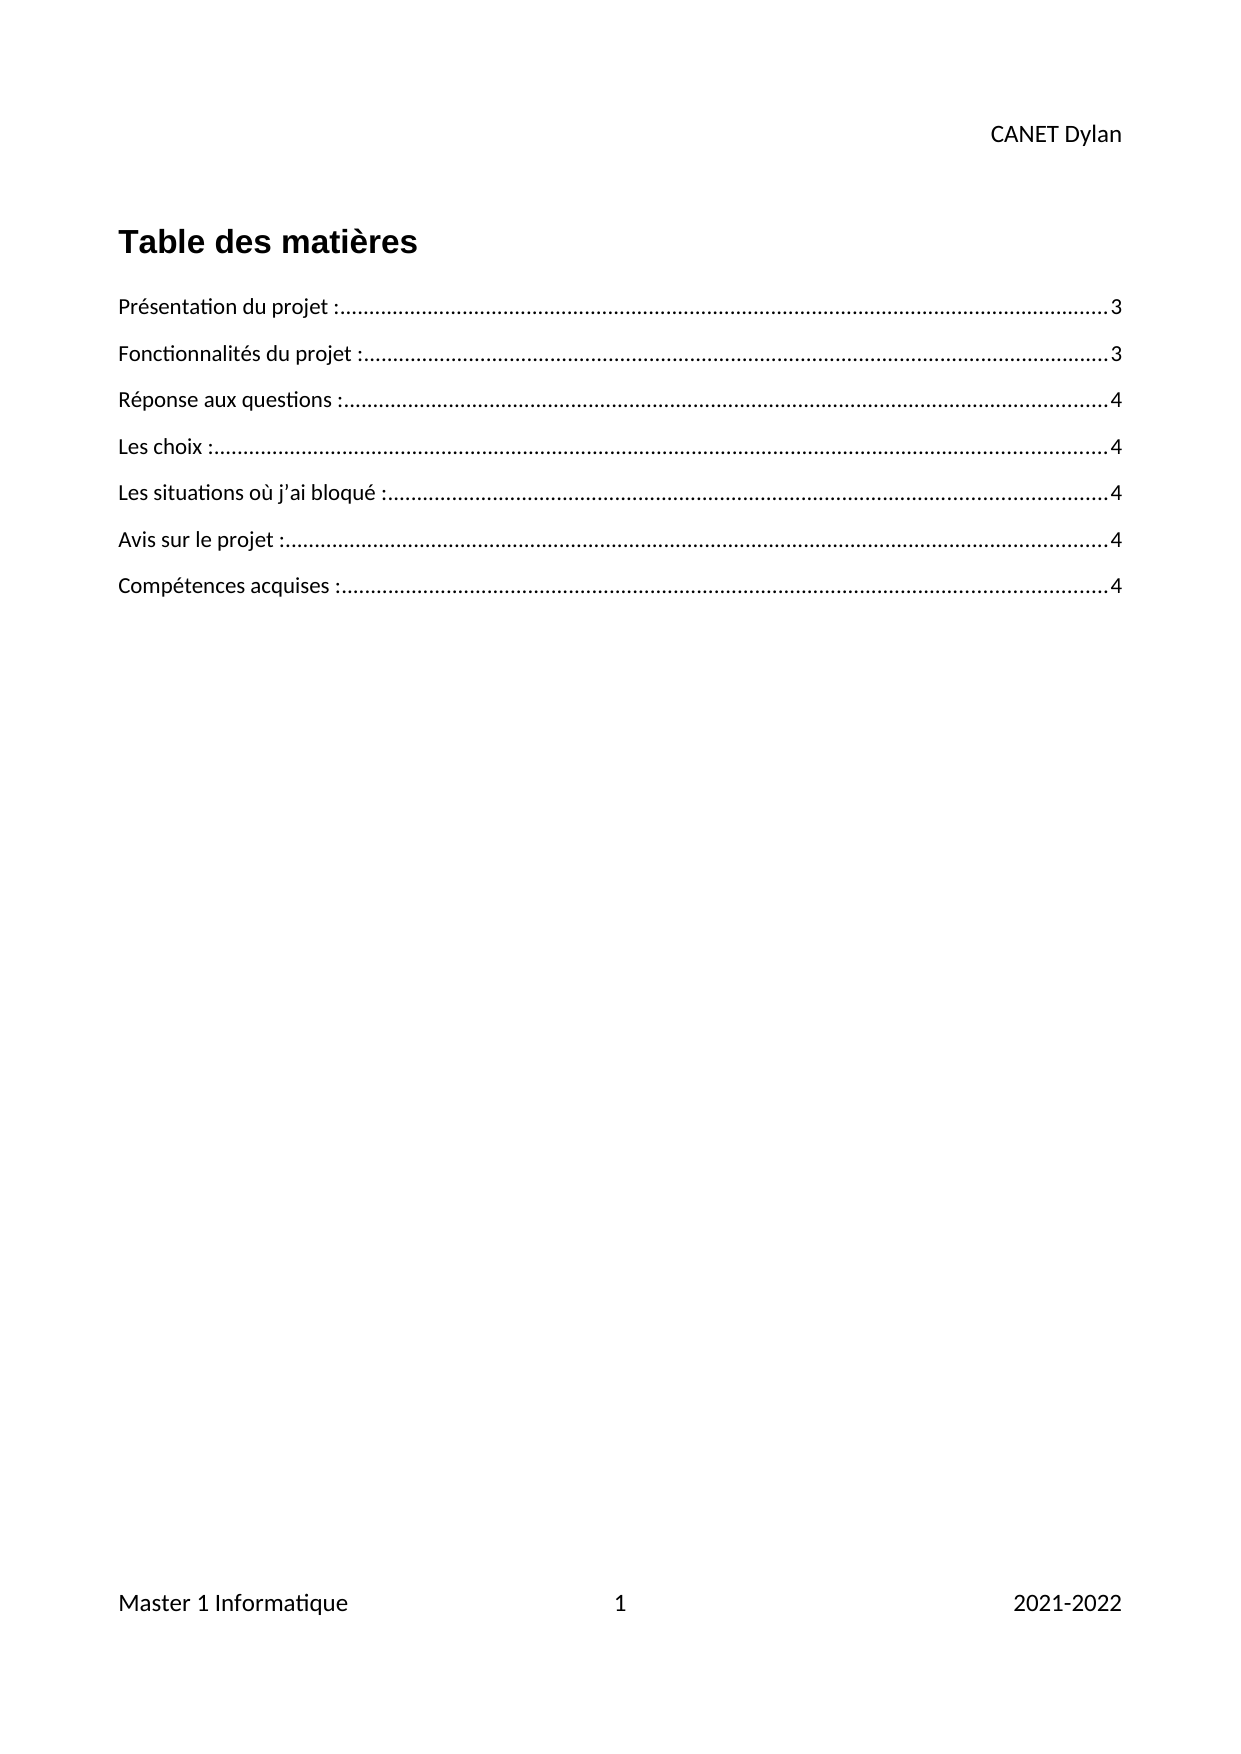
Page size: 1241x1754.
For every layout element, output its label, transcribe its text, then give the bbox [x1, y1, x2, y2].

text Les situations où j’ai bloqué : 4 [118, 478, 1122, 507]
text Fonctionnalités du projet : 3 [118, 339, 1122, 367]
subtitle Table des matières [118, 222, 1122, 260]
text Avis sur le projet : 4 [118, 525, 1122, 553]
text Présentation du projet : 3 [118, 292, 1122, 320]
text Réponse aux questions : 4 [118, 385, 1122, 413]
text Compétences acquises : 4 [118, 572, 1122, 600]
text Les choix : 4 [118, 432, 1122, 460]
